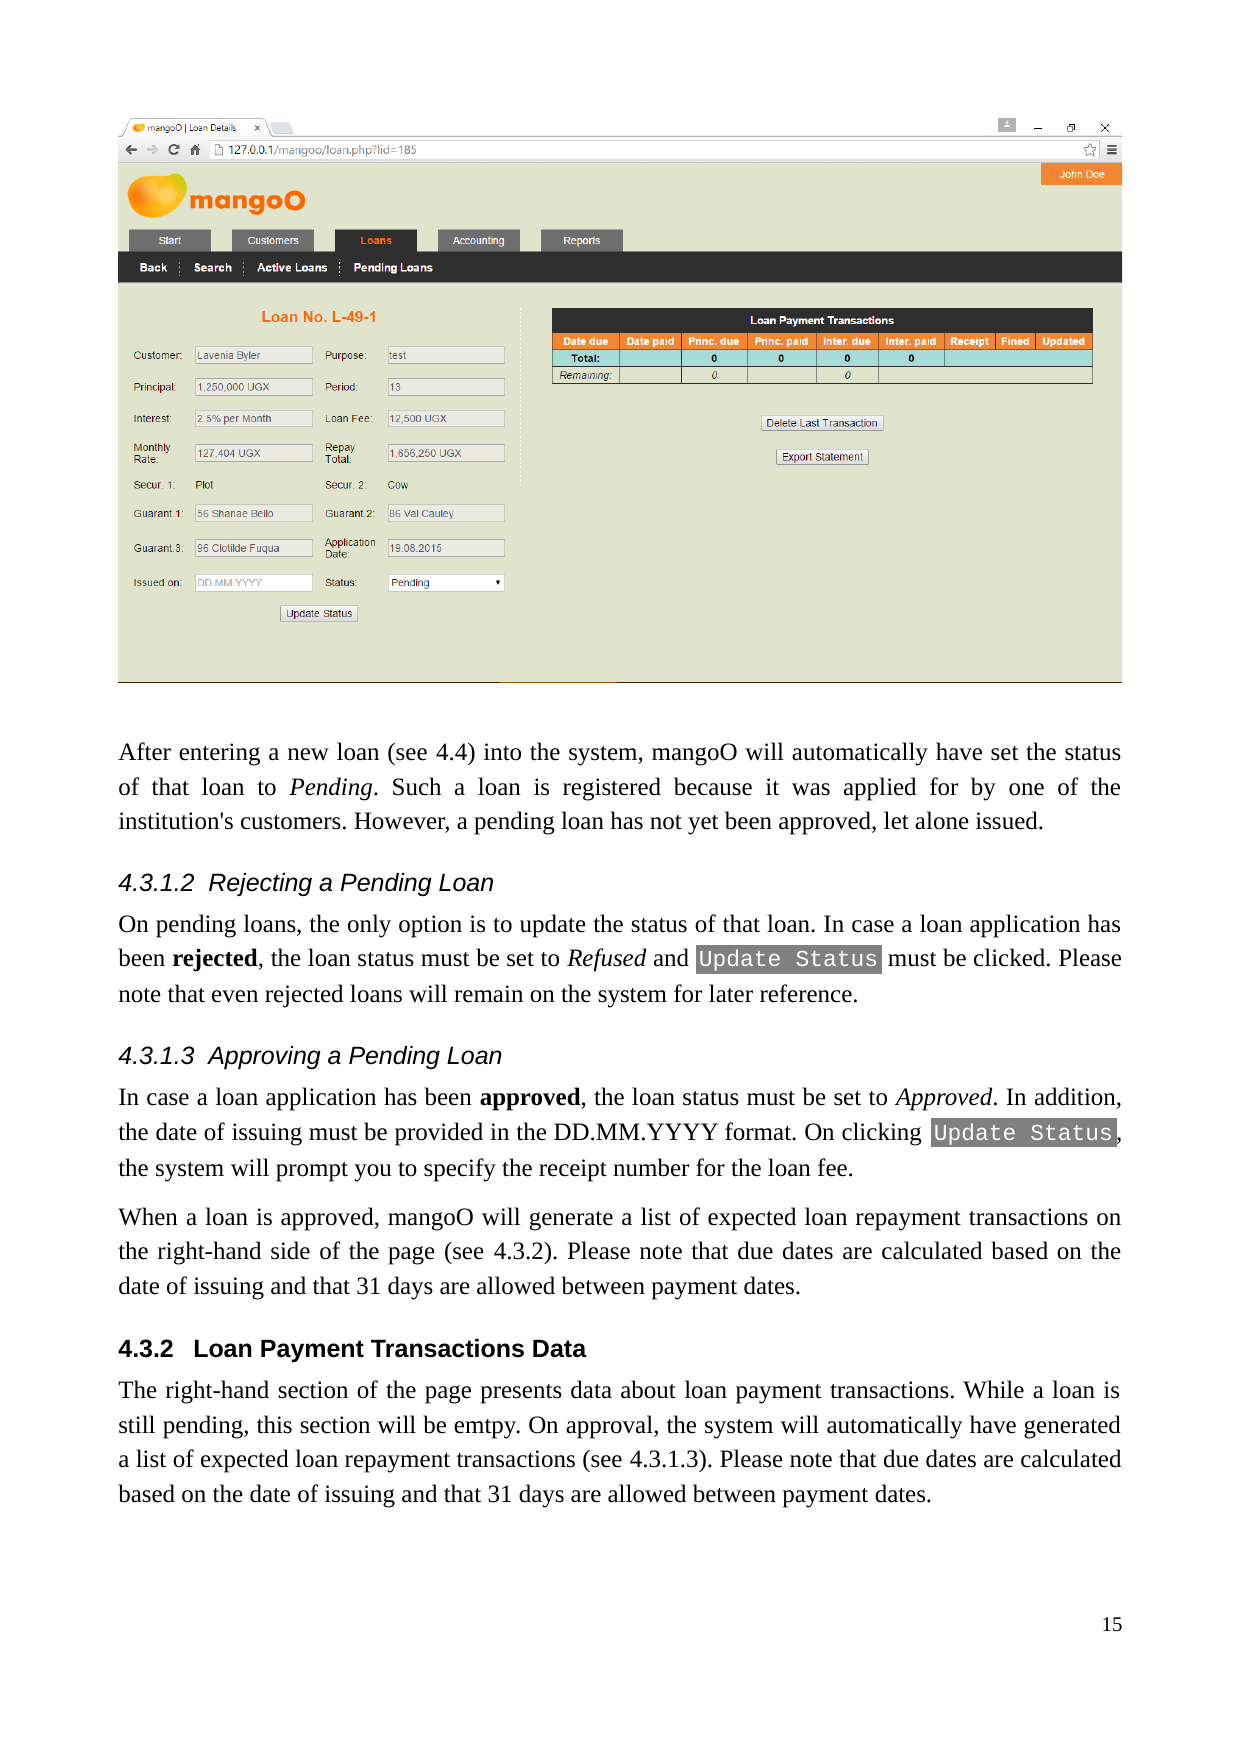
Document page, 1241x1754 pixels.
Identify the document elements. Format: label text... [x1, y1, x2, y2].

text The right-hand section of the page presents data about loan payment transactions. While a loan is still pending, this section will be emtpy. On approval, the system will automatically have generated a list of expected loan repayment transactions (see 4.3.1.3). Please note that due dates are calculated based on the date of issuing and that 31 days are allowed between payment dates. [118, 1376, 1122, 1508]
picture [118, 118, 1123, 683]
text In case a loan application has been approved, the loan status must be set to Approved. In addition, the date of issuing must be provided in the DD.MM.YYYY format. On clicking Update Status, the system will prompt you to specify the receipt number for the loan fee. [118, 1082, 1122, 1181]
subtitle Loan Payment Transactions Data [118, 1334, 1122, 1363]
text On pending loans, the only option is to update the status of that loan. In case a loan application has been rejected, the loan status must be set to Refused and Update Status must be clicked. Please note that even rejected loans will remain on the system for later reference. [118, 909, 1122, 1008]
text After entering a new loan (see 4.4) into the system, mangoO will automatically have set the status of that loan to Pending. Such a loan is registered because it was applied for by one of the institution's customers. However, a pending loan has not yet been approved, let alone issued. [118, 737, 1122, 835]
subtitle Approving a Pending Loan [118, 1041, 1122, 1070]
subtitle Rejecting a Pending Loan [118, 868, 1122, 897]
text When a loan is approved, mangoO will generate a list of expected loan repayment transactions on the right-hand side of the page (see 4.3.2). Please note that due dates are calculated based on the date of issuing and that 31 days are allowed between payment dates. [118, 1202, 1122, 1299]
